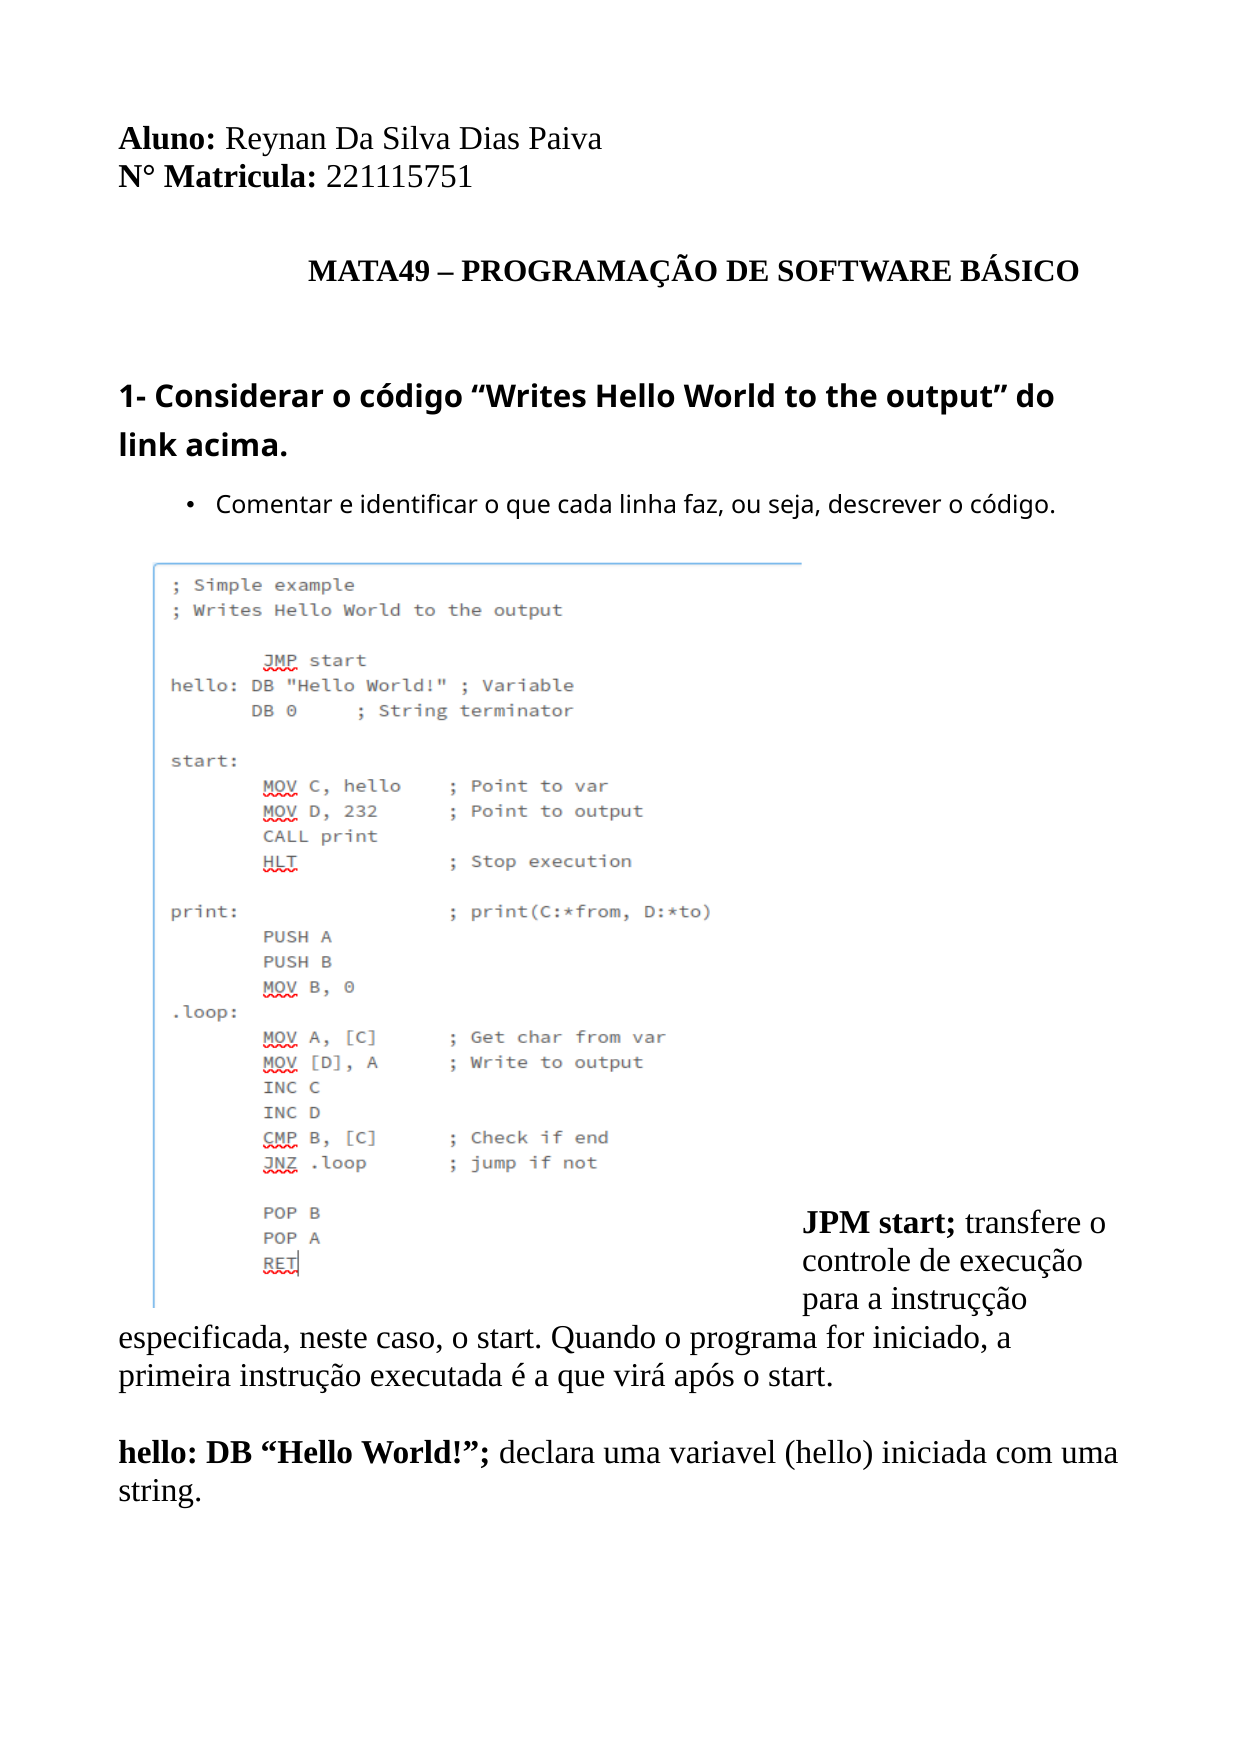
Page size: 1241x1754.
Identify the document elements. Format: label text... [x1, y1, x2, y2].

text MATA49 – PROGRAMAÇÃO DE SOFTWARE BÁSICO [118, 252, 1122, 288]
text JPM start; transfere o controle de execução para a instruçção especificada, neste caso, o start. Quando o programa for iniciado, a primeira instrução executada é a que virá após o start. [118, 1202, 1122, 1394]
text Aluno: Reynan Da Silva Dias Paiva [118, 118, 1122, 156]
picture [152, 562, 802, 1308]
list Comentar e identificar o que cada linha faz, ou seja, descrever o código. [186, 487, 1122, 521]
text N° Matricula: 221115751 [118, 156, 1122, 195]
text 1- Considerar o código “Writes Hello World to the output” do link acima. [118, 374, 1122, 466]
text hello: DB “Hello World!”; declara uma variavel (hello) iniciada com uma string. [118, 1432, 1122, 1509]
